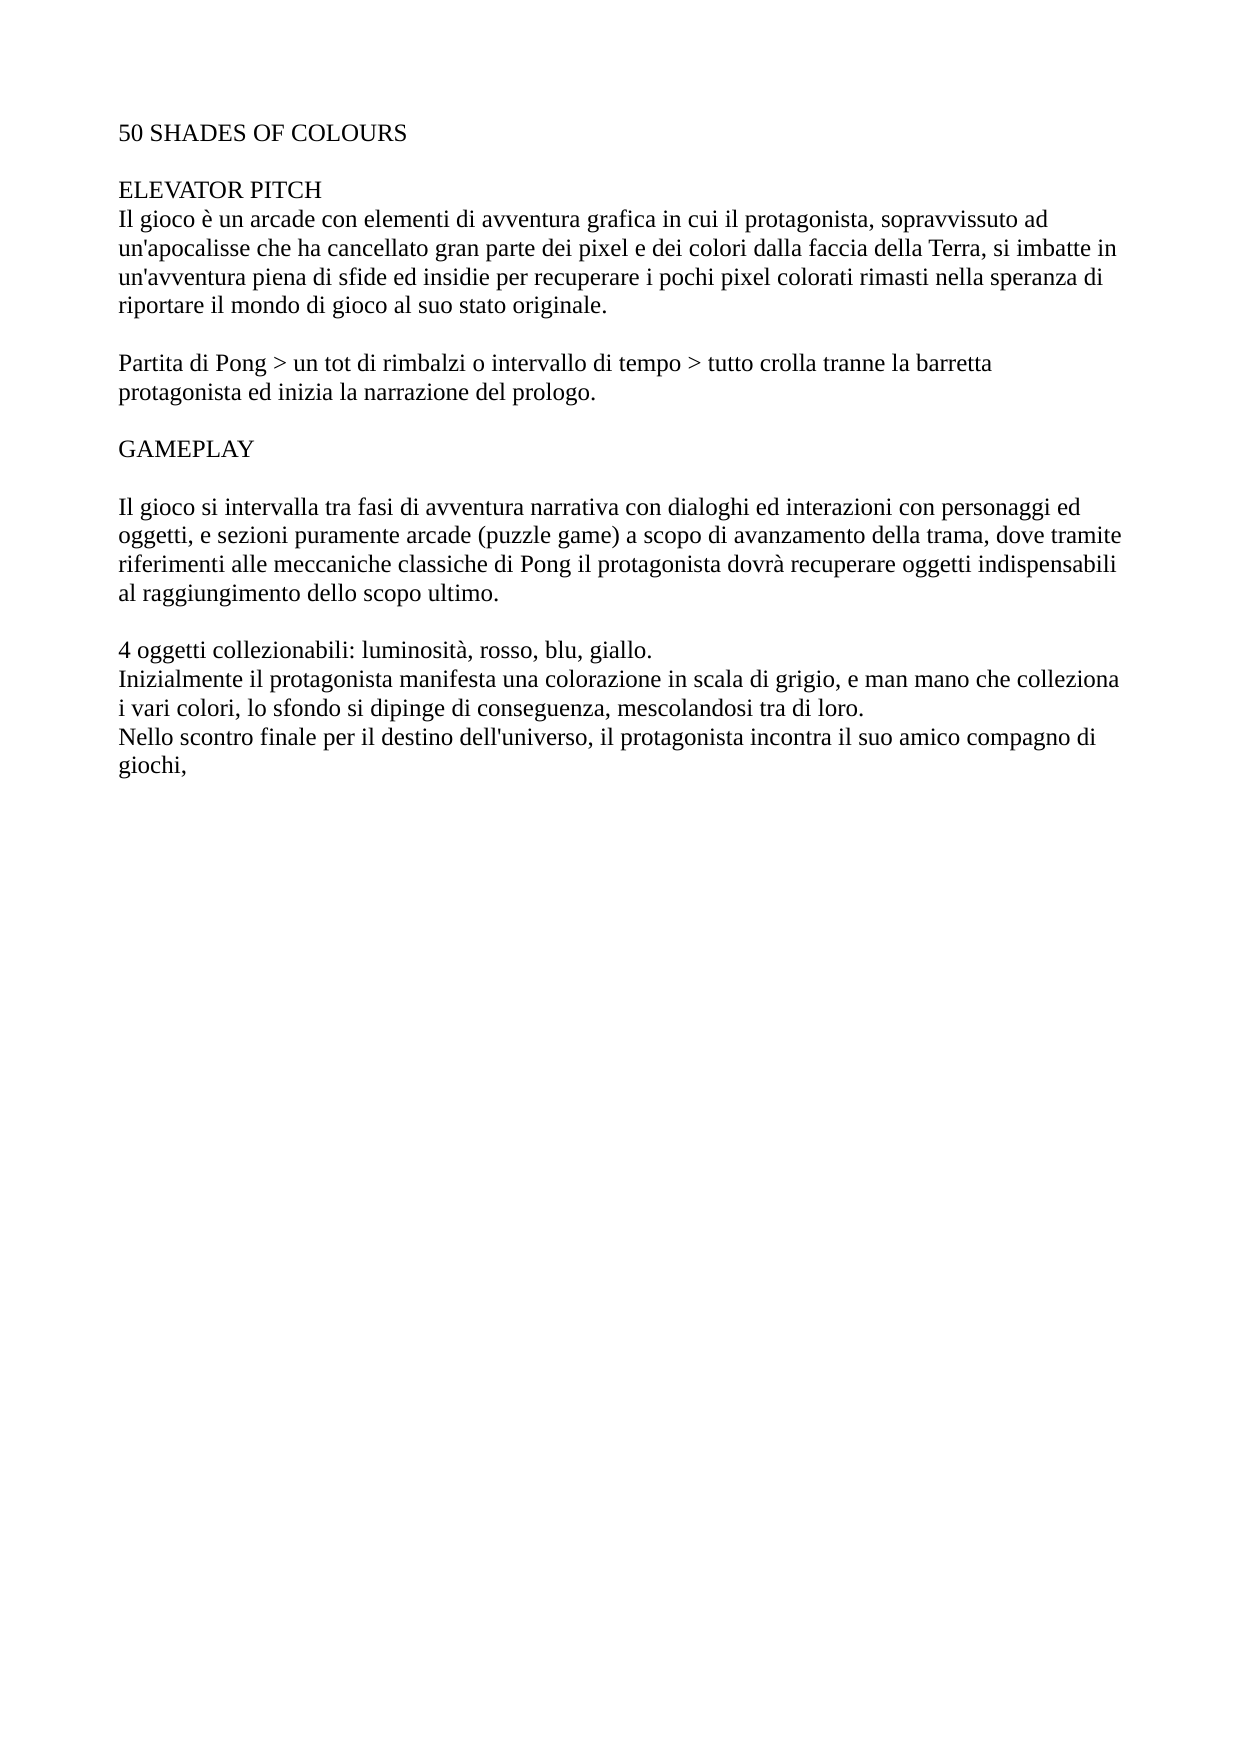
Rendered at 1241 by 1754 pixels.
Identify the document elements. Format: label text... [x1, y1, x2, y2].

text Partita di Pong > un tot di rimbalzi o intervallo di tempo > tutto crolla tranne la barretta protagonista ed inizia la narrazione del prologo. [118, 348, 1122, 406]
text Inizialmente il protagonista manifesta una colorazione in scala di grigio, e man mano che colleziona i vari colori, lo sfondo si dipinge di conseguenza, mescolandosi tra di loro. [118, 664, 1122, 722]
text Nello scontro finale per il destino dell'universo, il protagonista incontra il suo amico compagno di giochi, [118, 722, 1122, 779]
text ELEVATOR PITCH [118, 176, 1122, 204]
text Il gioco è un arcade con elementi di avventura grafica in cui il protagonista, sopravvissuto ad un'apocalisse che ha cancellato gran parte dei pixel e dei colori dalla faccia della Terra, si imbatte in un'avventura piena di sfide ed insidie per recuperare i pochi pixel colorati rimasti nella speranza di riportare il mondo di gioco al suo stato originale. [118, 204, 1122, 319]
text 50 SHADES OF COLOURS [118, 118, 1122, 147]
text Il gioco si intervalla tra fasi di avventura narrativa con dialoghi ed interazioni con personaggi ed oggetti, e sezioni puramente arcade (puzzle game) a scopo di avanzamento della trama, dove tramite riferimenti alle meccaniche classiche di Pong il protagonista dovrà recuperare oggetti indispensabili al raggiungimento dello scopo ultimo. [118, 492, 1122, 607]
text GAMEPLAY [118, 434, 1122, 463]
text 4 oggetti collezionabili: luminosità, rosso, blu, giallo. [118, 636, 1122, 664]
